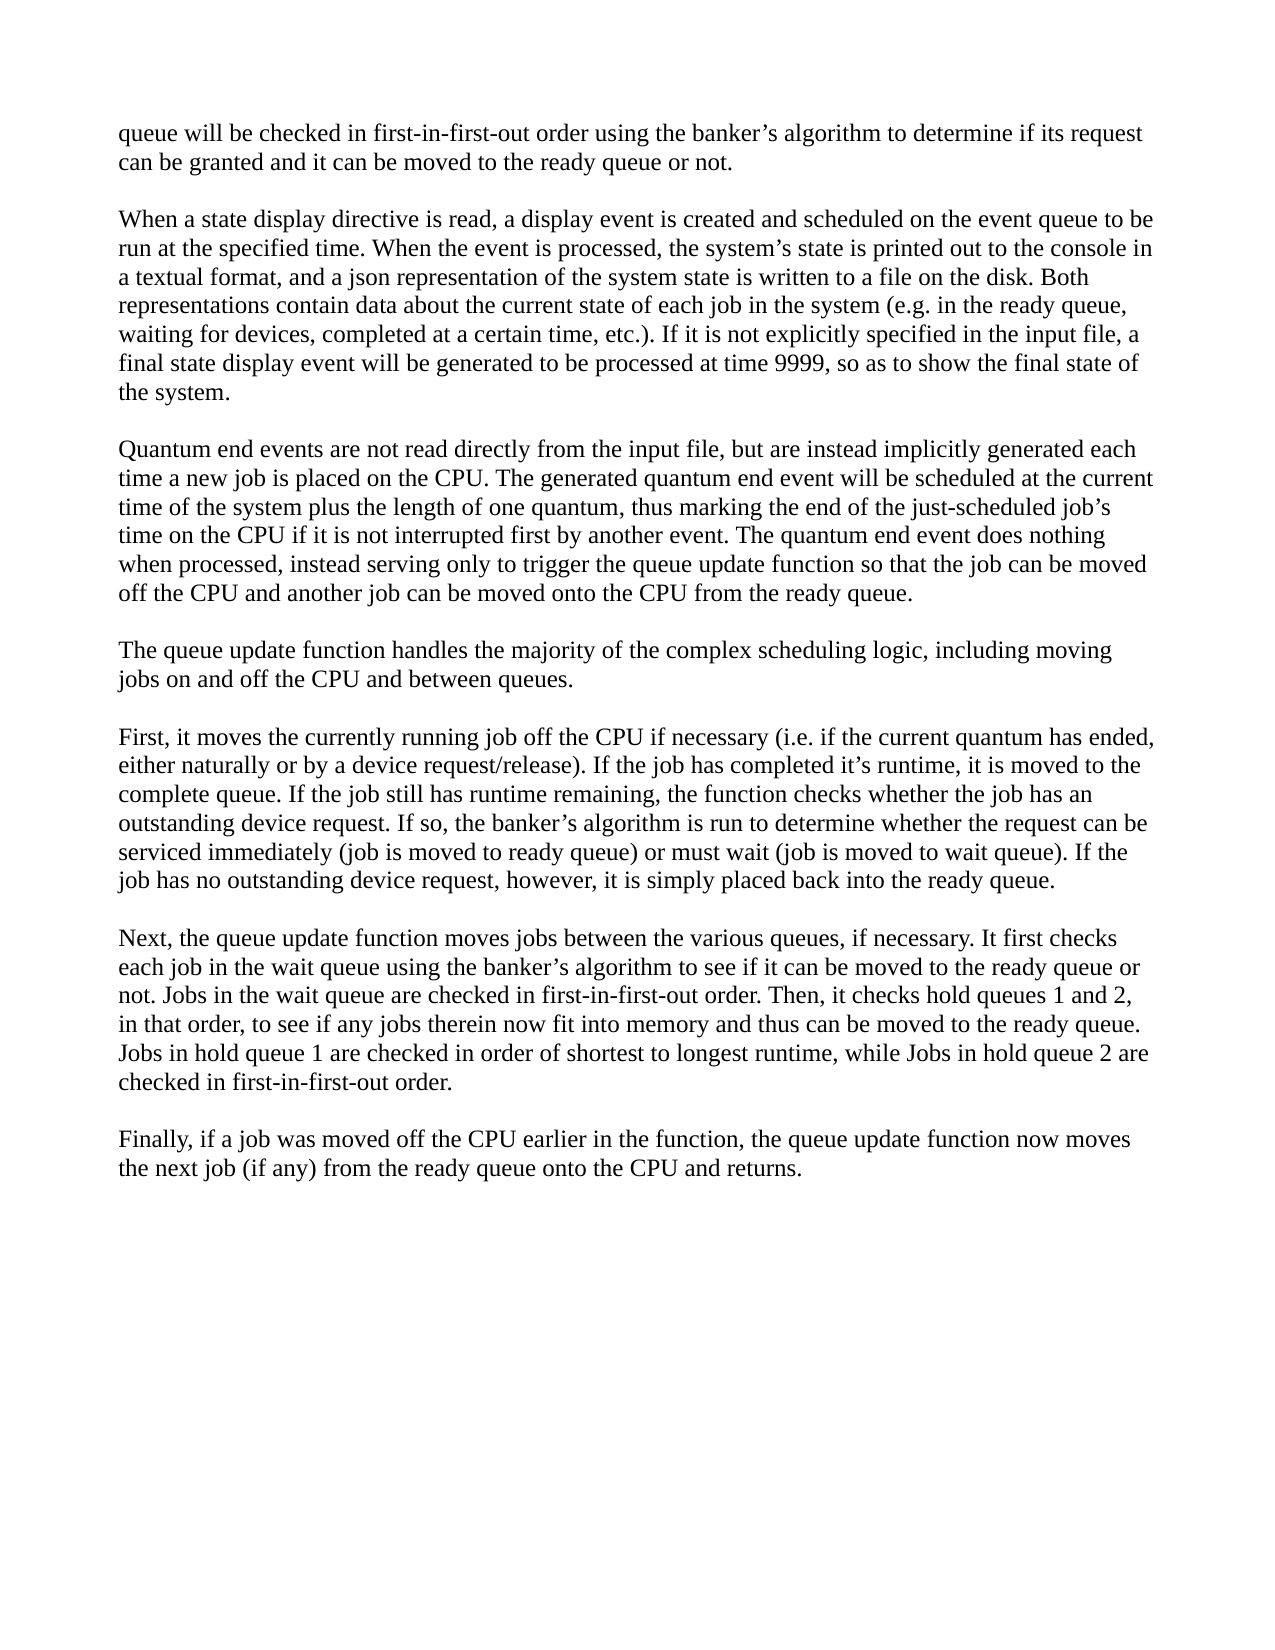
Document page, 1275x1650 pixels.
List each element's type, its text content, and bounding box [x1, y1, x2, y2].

text When a state display directive is read, a display event is created and scheduled on the event queue to be run at the specified time. When the event is processed, the system’s state is printed out to the console in a textual format, and a json representation of the system state is written to a file on the disk. Both representations contain data about the current state of each job in the system (e.g. in the ready queue, waiting for devices, completed at a certain time, etc.). If it is not explicitly specified in the input file, a final state display event will be generated to be processed at time 9999, so as to show the final state of the system. [118, 204, 1157, 406]
text Quantum end events are not read directly from the input file, but are instead implicitly generated each time a new job is placed on the CPU. The generated quantum end event will be scheduled at the current time of the system plus the length of one quantum, thus marking the end of the just-scheduled job’s time on the CPU if it is not interrupted first by another event. The quantum end event does nothing when processed, instead serving only to trigger the queue update function so that the job can be moved off the CPU and another job can be moved onto the CPU from the ready queue. [118, 434, 1157, 607]
text Next, the queue update function moves jobs between the various queues, if necessary. It first checks each job in the wait queue using the banker’s algorithm to see if it can be moved to the ready queue or not. Jobs in the wait queue are checked in first-in-first-out order. Then, it checks hold queues 1 and 2, in that order, to see if any jobs therein now fit into memory and thus can be moved to the ready queue. Jobs in hold queue 1 are checked in order of shortest to longest runtime, while Jobs in hold queue 2 are checked in first-in-first-out order. [118, 923, 1157, 1096]
text First, it moves the currently running job off the CPU if necessary (i.e. if the current quantum has ended, either naturally or by a device request/release). If the job has completed it’s runtime, it is moved to the complete queue. If the job still has runtime remaining, the function checks whether the job has an outstanding device request. If so, the banker’s algorithm is run to determine whether the request can be serviced immediately (job is moved to ready queue) or must wait (job is moved to wait queue). If the job has no outstanding device request, however, it is simply placed back into the ready queue. [118, 722, 1157, 894]
text queue will be checked in first-in-first-out order using the banker’s algorithm to determine if its request can be granted and it can be moved to the ready queue or not. [118, 118, 1157, 176]
text Finally, if a job was moved off the CPU earlier in the function, the queue update function now moves the next job (if any) from the ready queue onto the CPU and returns. [118, 1124, 1157, 1182]
text The queue update function handles the majority of the complex scheduling logic, including moving jobs on and off the CPU and between queues. [118, 636, 1157, 693]
